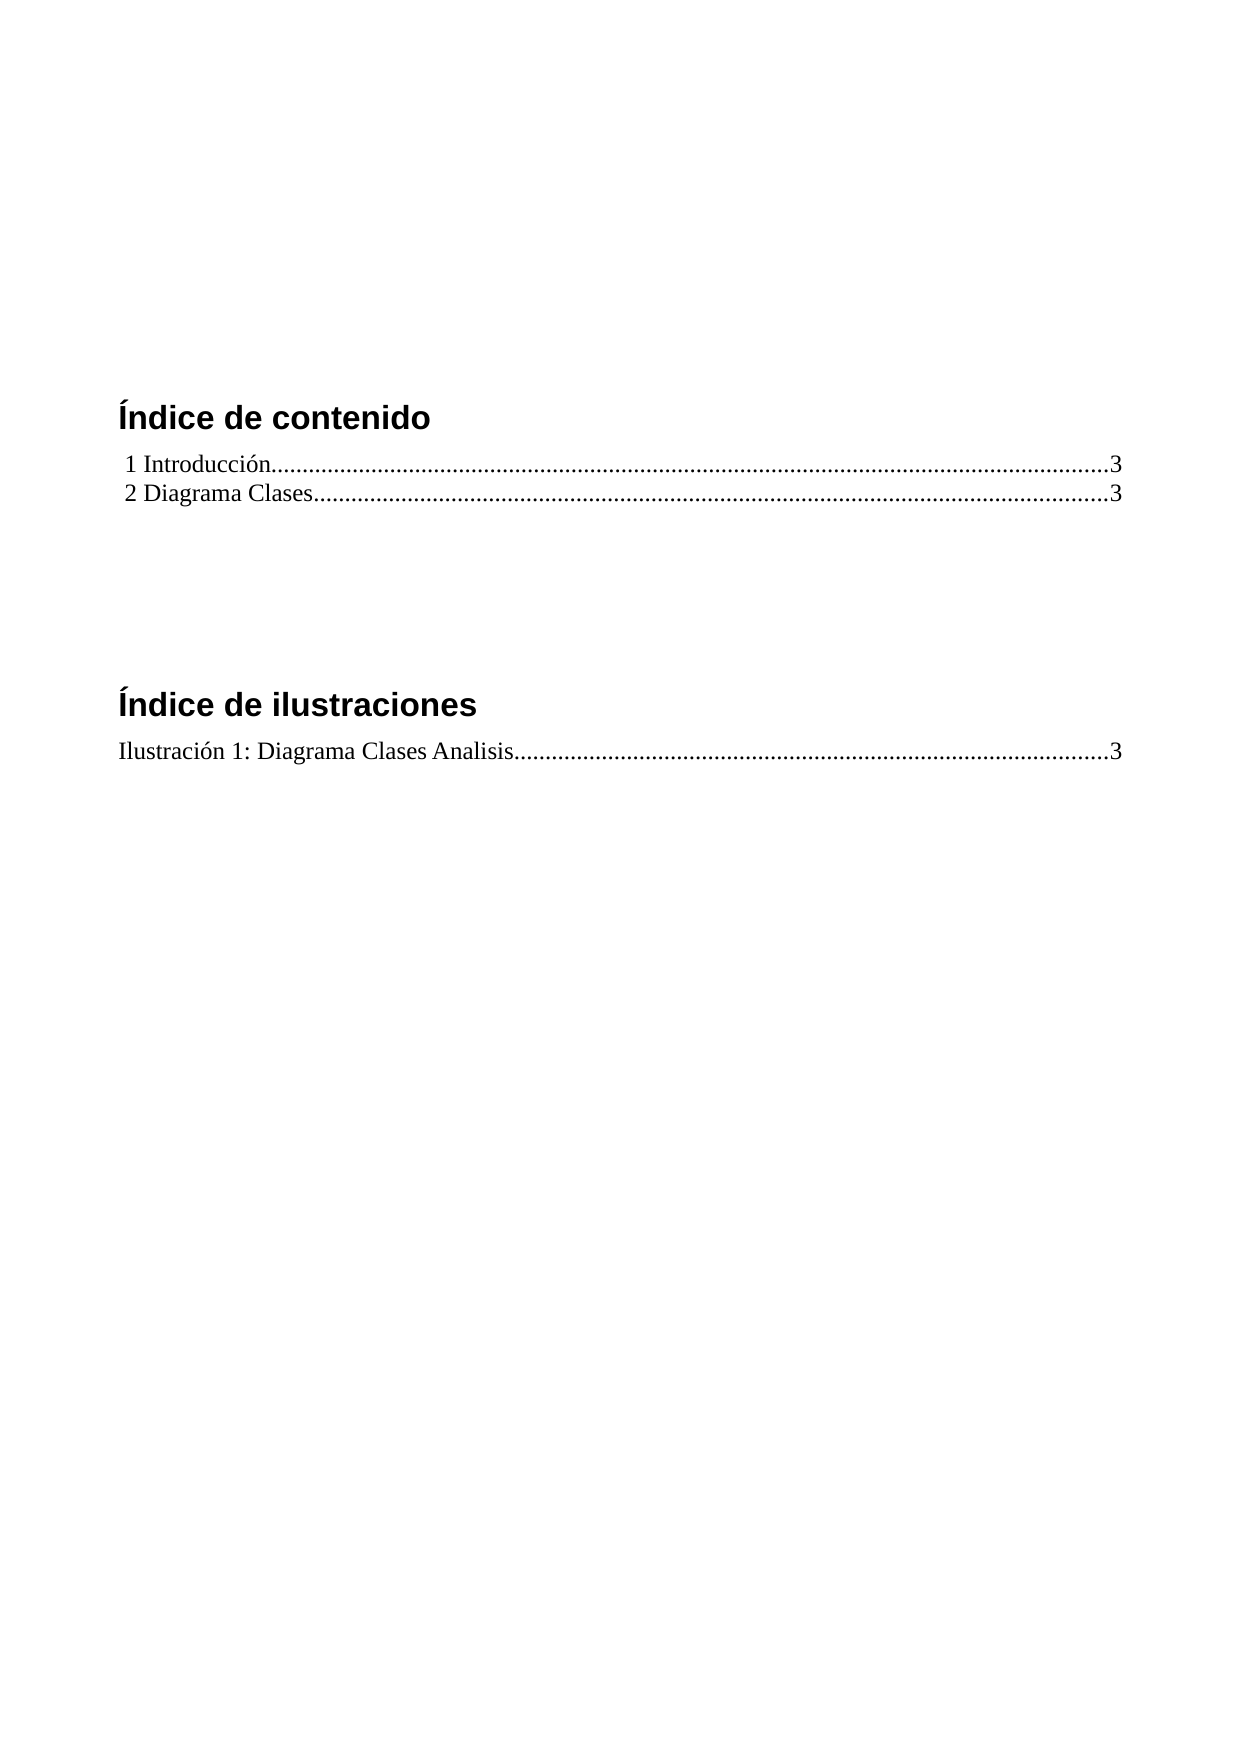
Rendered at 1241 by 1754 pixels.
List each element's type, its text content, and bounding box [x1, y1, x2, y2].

text Ilustración 1: Diagrama Clases Analisis 3 [118, 736, 1122, 764]
subtitle Índice de ilustraciones [118, 685, 1122, 723]
text 1 Introducción 3 [118, 449, 1122, 478]
subtitle Índice de contenido [118, 398, 1122, 437]
text 2 Diagrama Clases 3 [118, 478, 1122, 507]
